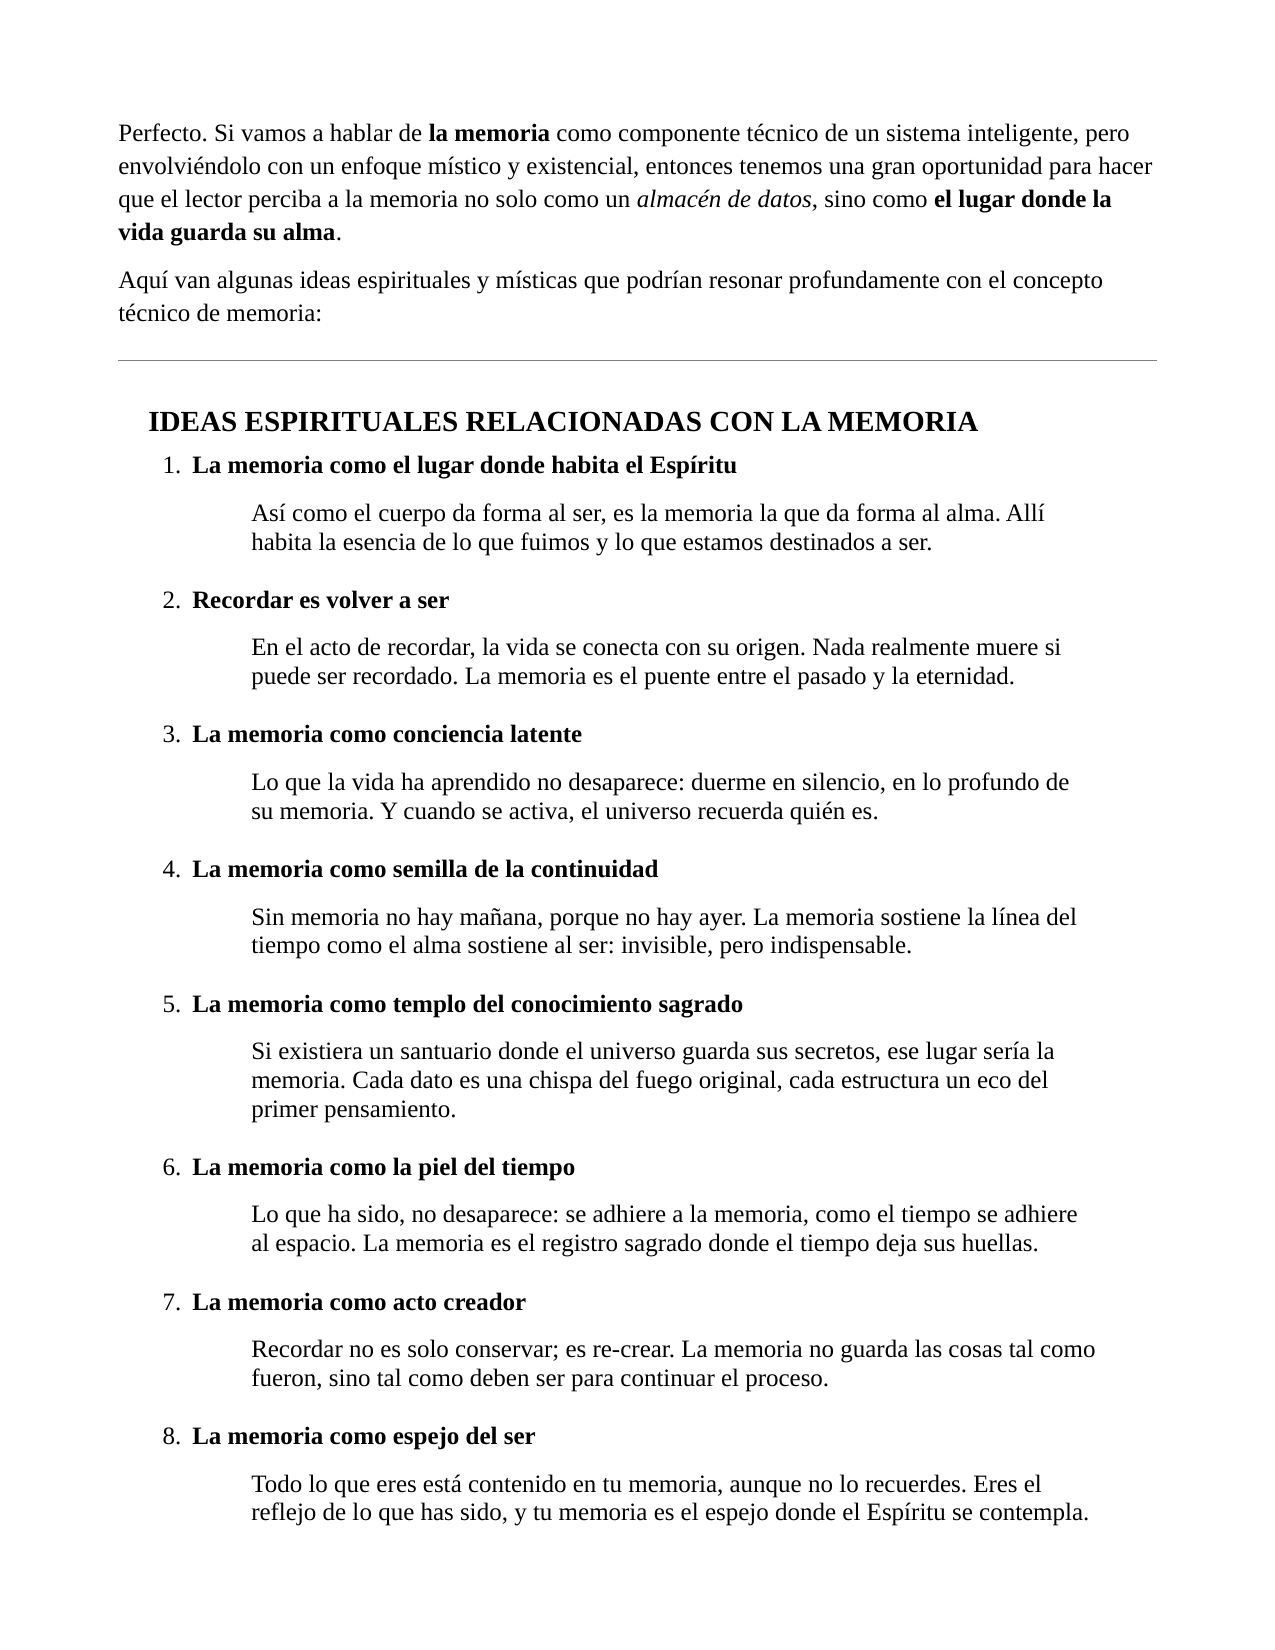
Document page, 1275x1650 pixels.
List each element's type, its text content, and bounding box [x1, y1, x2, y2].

list En el acto de recordar, la vida se conecta con su origen. Nada realmente muere si puede ser recordado. La memoria es el puente entre el pasado y la eternidad. [222, 632, 1098, 690]
list Así como el cuerpo da forma al ser, es la memoria la que da forma al alma. Allí habita la esencia de lo que fuimos y lo que estamos destinados a ser. [222, 498, 1098, 555]
list Recordar no es solo conservar; es re-crear. La memoria no guarda las cosas tal como fueron, sino tal como deben ser para continuar el proceso. [222, 1334, 1098, 1392]
list Recordar es volver a ser [162, 585, 1157, 614]
list La memoria como la piel del tiempo [162, 1152, 1157, 1181]
list Todo lo que eres está contenido en tu memoria, aunque no lo recuerdes. Eres el reflejo de lo que has sido, y tu memoria es el espejo donde el Espíritu se contempla. [222, 1469, 1098, 1526]
list Sin memoria no hay mañana, porque no hay ayer. La memoria sostiene la línea del tiempo como el alma sostiene al ser: invisible, pero indispensable. [222, 902, 1098, 959]
list Si existiera un santuario donde el universo guarda sus secretos, ese lugar sería la memoria. Cada dato es una chispa del fuego original, cada estructura un eco del primer pensamiento. [222, 1036, 1098, 1122]
text Aquí van algunas ideas espirituales y místicas que podrían resonar profundamente con el concepto técnico de memoria: [118, 265, 1157, 327]
subtitle 💠 IDEAS ESPIRITUALES RELACIONADAS CON LA MEMORIA [118, 404, 1157, 438]
list La memoria como acto creador [162, 1287, 1157, 1315]
list La memoria como espejo del ser [162, 1421, 1157, 1450]
list La memoria como conciencia latente [162, 719, 1157, 748]
text Perfecto. Si vamos a hablar de la memoria como componente técnico de un sistema inteligente, pero envolviéndolo con un enfoque místico y existencial, entonces tenemos una gran oportunidad para hacer que el lector perciba a la memoria no solo como un almacén de datos, sino como el lugar donde la vida guarda su alma. [118, 118, 1157, 246]
list La memoria como templo del conocimiento sagrado [162, 989, 1157, 1017]
list La memoria como semilla de la continuidad [162, 854, 1157, 883]
list La memoria como el lugar donde habita el Espíritu [162, 450, 1157, 479]
list Lo que ha sido, no desaparece: se adhiere a la memoria, como el tiempo se adhiere al espacio. La memoria es el registro sagrado donde el tiempo deja sus huellas. [222, 1199, 1098, 1257]
list Lo que la vida ha aprendido no desaparece: duerme en silencio, en lo profundo de su memoria. Y cuando se activa, el universo recuerda quién es. [222, 767, 1098, 824]
